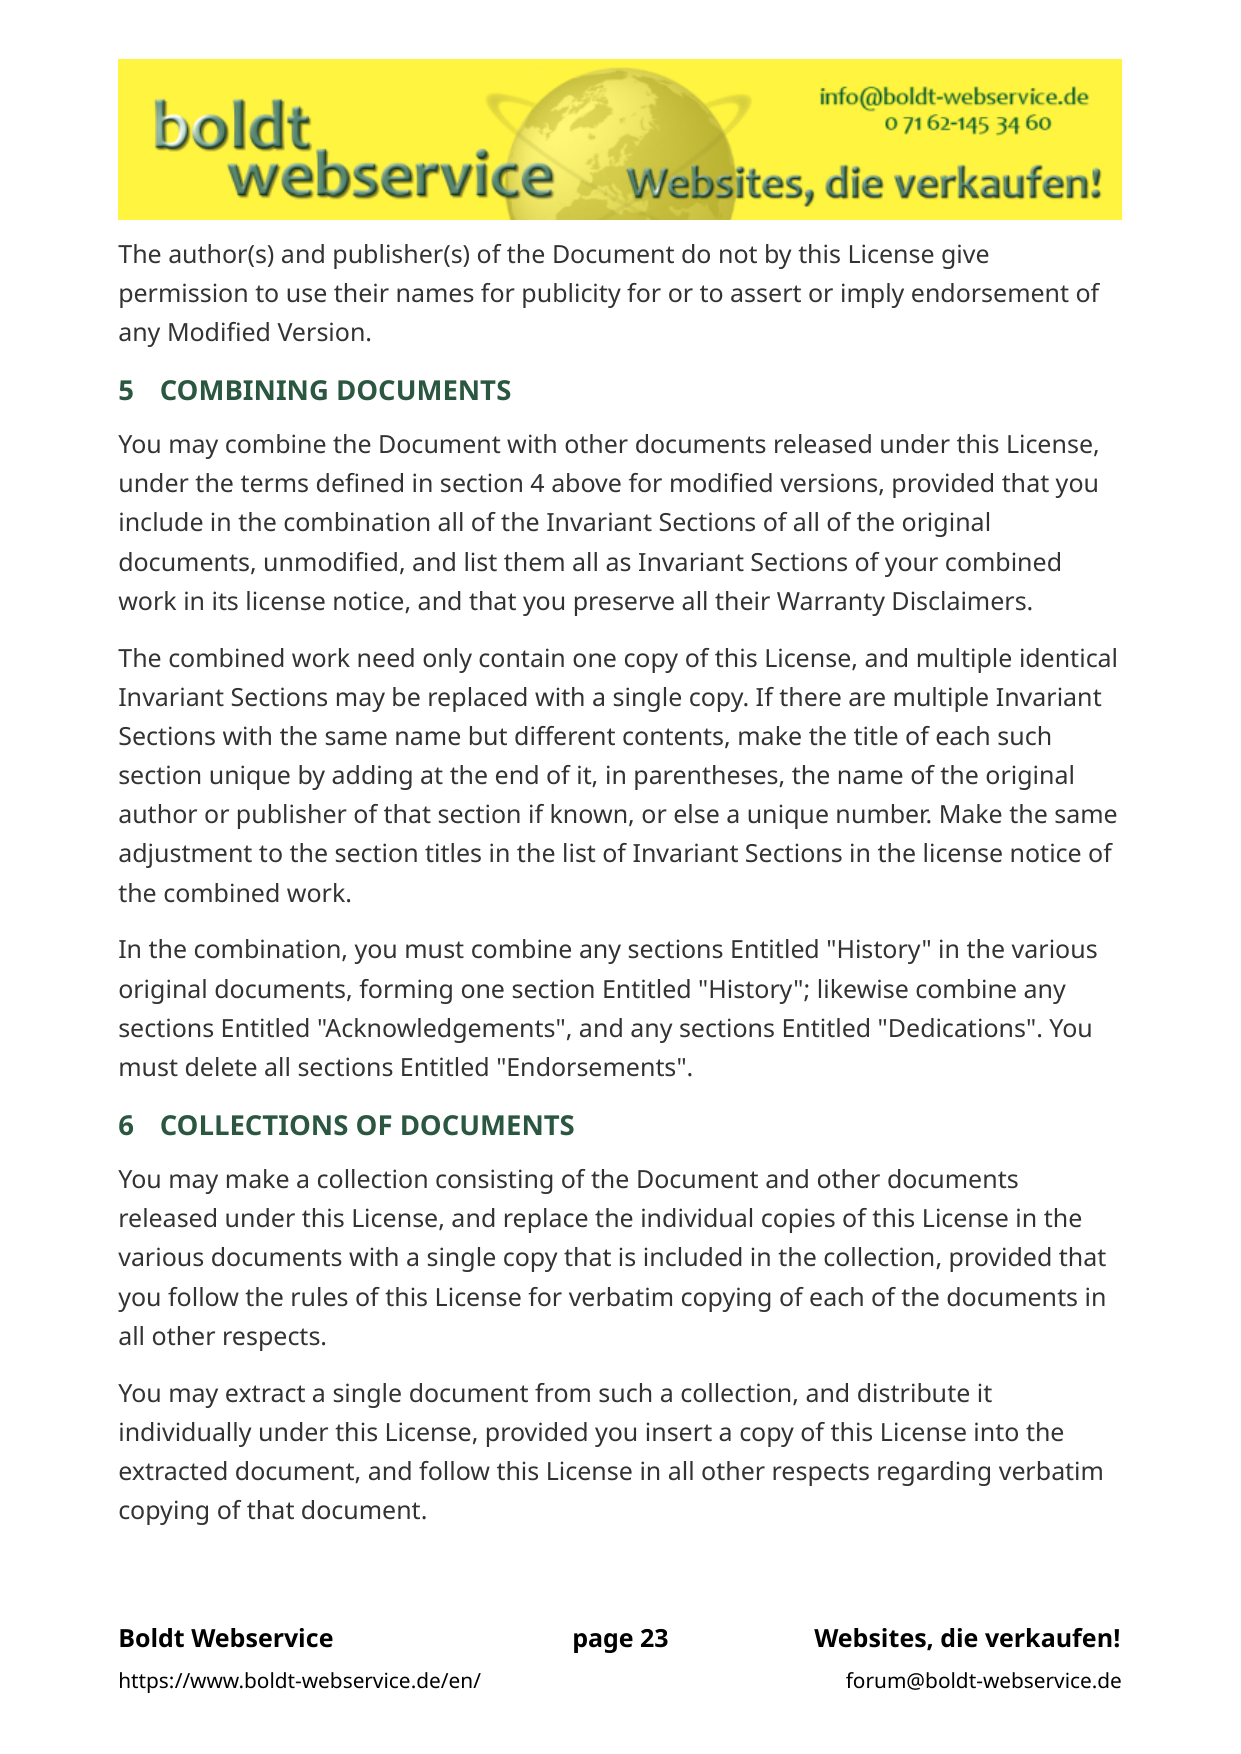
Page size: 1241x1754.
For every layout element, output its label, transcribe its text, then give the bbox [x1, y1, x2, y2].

subtitle COMBINING DOCUMENTS [118, 371, 1122, 409]
text The combined work need only contain one copy of this License, and multiple identical Invariant Sections may be replaced with a single copy. If there are multiple Invariant Sections with the same name but different contents, make the title of each such section unique by adding at the end of it, in parentheses, the name of the original author or publisher of that section if known, or else a unique number. Make the same adjustment to the section titles in the list of Invariant Sections in the license notice of the combined work. [118, 640, 1122, 909]
text The author(s) and publisher(s) of the Document do not by this License give permission to use their names for publicity for or to assert or imply endorsement of any Modified Version. [118, 236, 1122, 349]
subtitle COLLECTIONS OF DOCUMENTS [118, 1106, 1122, 1144]
text You may make a collection consisting of the Document and other documents released under this License, and replace the individual copies of this License in the various documents with a single copy that is included in the collection, provided that you follow the rules of this License for verbatim copying of each of the documents in all other respects. [118, 1162, 1122, 1352]
text You may combine the Document with other documents released under this License, under the terms defined in section 4 above for modified versions, provided that you include in the combination all of the Invariant Sections of all of the original documents, unmodified, and list them all as Invariant Sections of your combined work in its license notice, and that you preserve all their Warranty Disclaimers. [118, 427, 1122, 617]
picture [118, 59, 1123, 220]
text You may extract a single document from such a collection, and distribute it individually under this License, provided you insert a copy of this License into the extracted document, and follow this License in all other respects regarding verbatim copying of that document. [118, 1375, 1122, 1527]
text In the combination, you must combine any sections Entitled "History" in the various original documents, forming one section Entitled "History"; likewise combine any sections Entitled "Acknowledgements", and any sections Entitled "Dedications". You must delete all sections Entitled "Endorsements". [118, 932, 1122, 1084]
